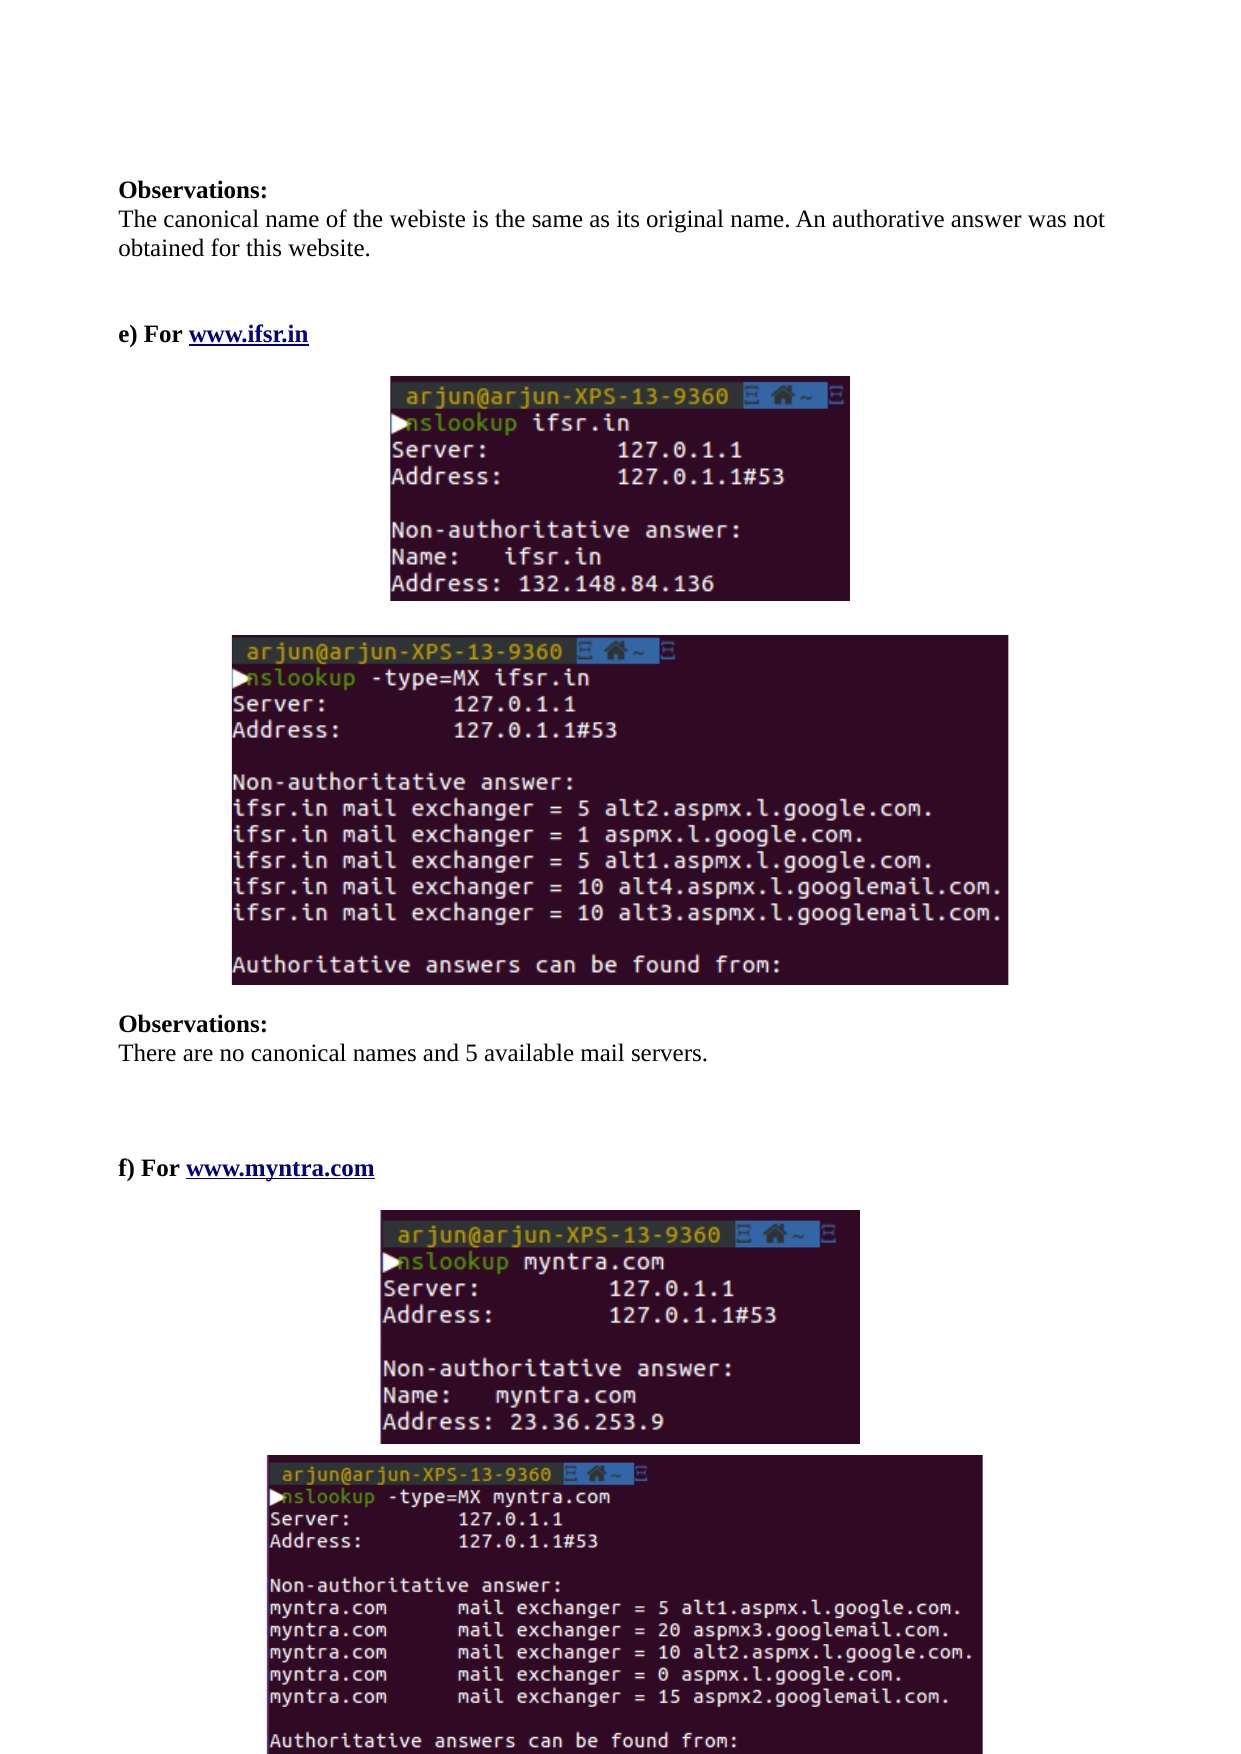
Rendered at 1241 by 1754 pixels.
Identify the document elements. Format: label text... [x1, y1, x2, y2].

picture [266, 1455, 983, 1754]
picture [231, 635, 1009, 985]
picture [380, 1210, 860, 1444]
text Observations: [118, 1009, 1122, 1038]
text e) For www.ifsr.in [118, 319, 1122, 348]
text f) For www.myntra.com [118, 1153, 1122, 1182]
picture [390, 376, 850, 601]
text The canonical name of the webiste is the same as its original name. An authorative answer was not obtained for this website. [118, 204, 1122, 262]
text Observations: [118, 176, 1122, 204]
text There are no canonical names and 5 available mail servers. [118, 1038, 1122, 1067]
